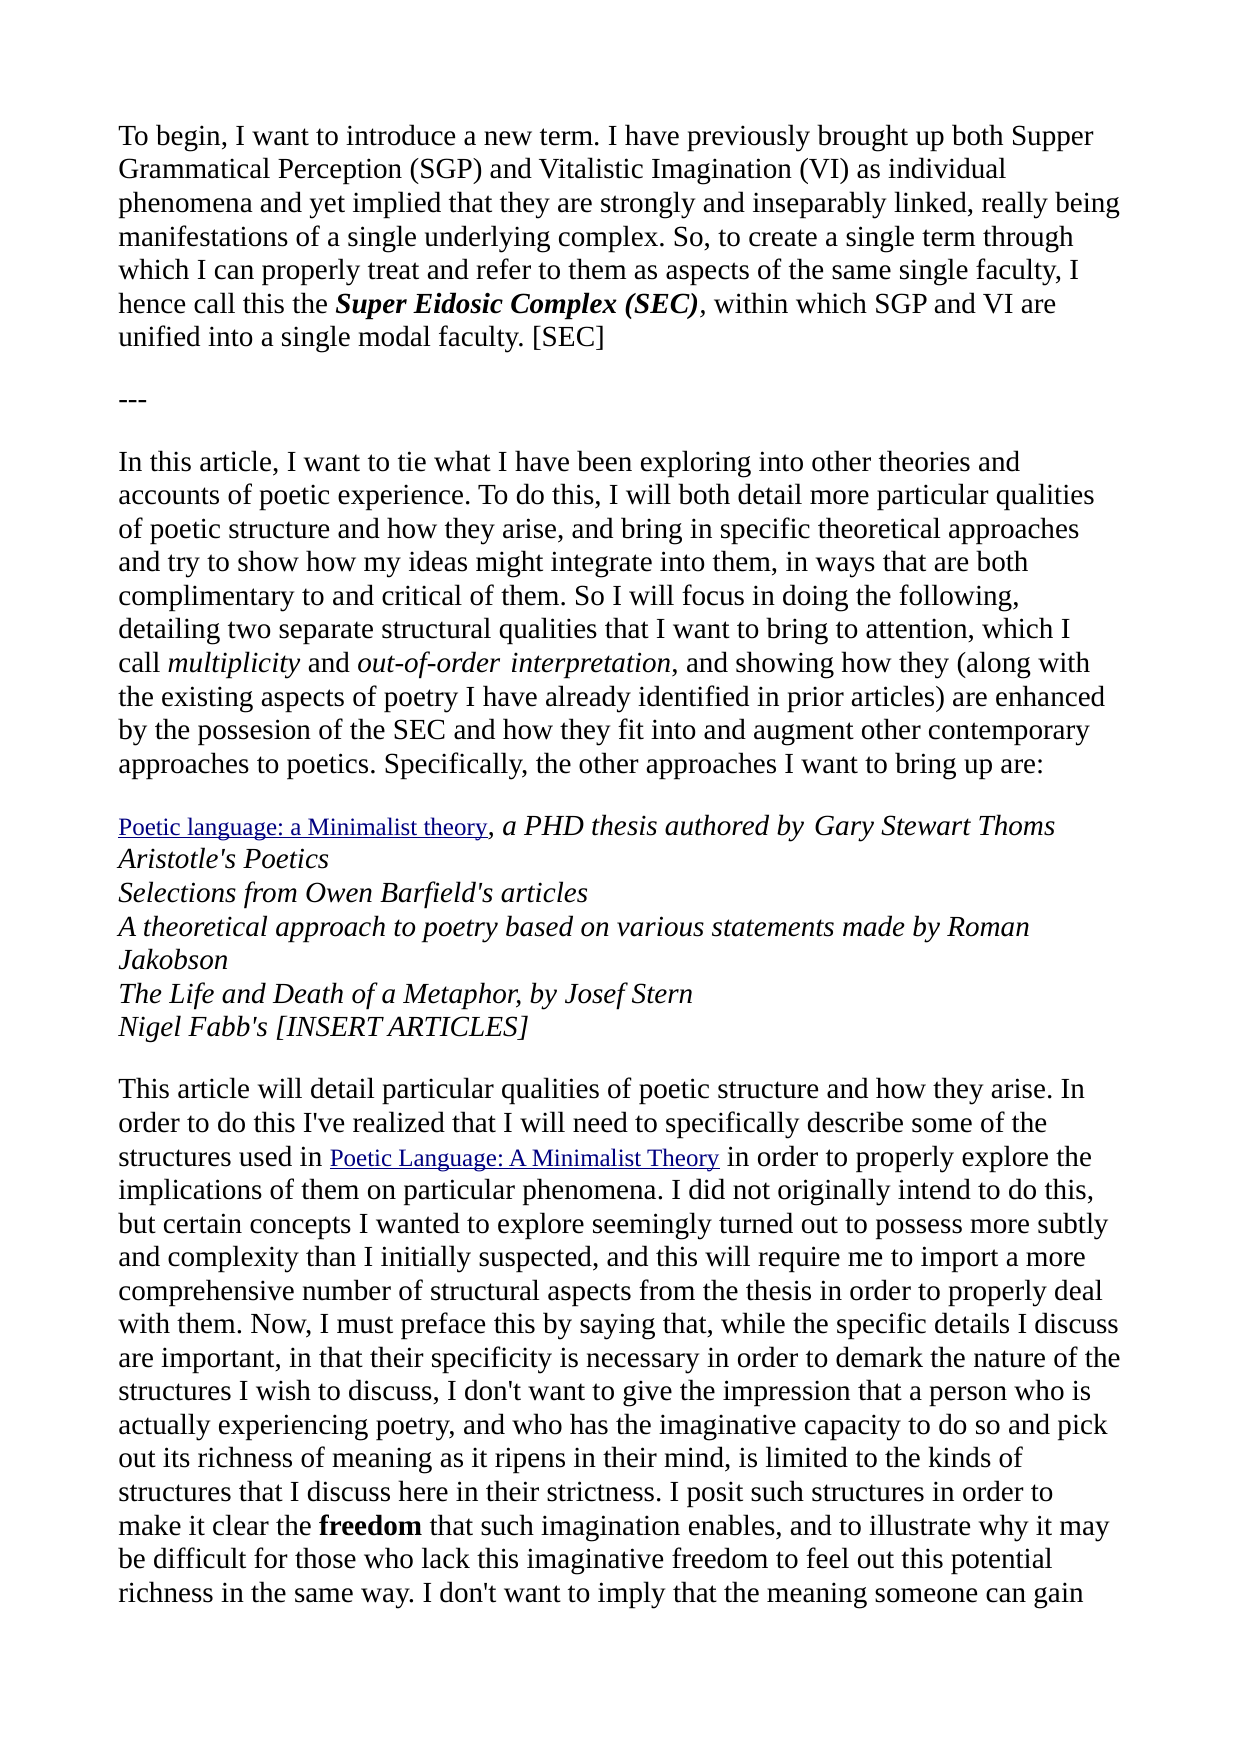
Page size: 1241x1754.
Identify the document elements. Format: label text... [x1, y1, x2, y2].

text Poetic language: a Minimalist theory, a PHD thesis authored by Gary Stewart Thoms [118, 808, 1122, 842]
text In this article, I want to tie what I have been exploring into other theories and accounts of poetic experience. To do this, I will both detail more particular qualities of poetic structure and how they arise, and bring in specific theoretical approaches and try to show how my ideas might integrate into them, in ways that are both complimentary to and critical of them. So I will focus in doing the following, detailing two separate structural qualities that I want to bring to attention, which I call multiplicity and out-of-order interpretation, and showing how they (along with the existing aspects of poetry I have already identified in prior articles) are enhanced by the possesion of the SEC and how they fit into and augment other contemporary approaches to poetics. Specifically, the other approaches I want to bring up are: [118, 444, 1122, 779]
text Aristotle's Poetics [118, 842, 1122, 875]
text Selections from Owen Barfield's articles [118, 875, 1122, 909]
text --- [118, 382, 1122, 415]
text A theoretical approach to poetry based on various statements made by Roman Jakobson [118, 909, 1122, 976]
text To begin, I want to introduce a new term. I have previously brought up both Supper Grammatical Perception (SGP) and Vitalistic Imagination (VI) as individual phenomena and yet implied that they are strongly and inseparably linked, really being manifestations of a single underlying complex. So, to create a single term through which I can properly treat and refer to them as aspects of the same single faculty, I hence call this the Super Eidosic Complex (SEC), within which SGP and VI are unified into a single modal faculty. [SEC] [118, 118, 1122, 353]
text The Life and Death of a Metaphor, by Josef Stern [118, 976, 1122, 1009]
text This article will detail particular qualities of poetic structure and how they arise. In order to do this I've realized that I will need to specifically describe some of the structures used in Poetic Language: A Minimalist Theory in order to properly explore the implications of them on particular phenomena. I did not originally intend to do this, but certain concepts I wanted to explore seemingly turned out to possess more subtly and complexity than I initially suspected, and this will require me to import a more comprehensive number of structural aspects from the thesis in order to properly deal with them. Now, I must preface this by saying that, while the specific details I discuss are important, in that their specificity is necessary in order to demark the nature of the structures I wish to discuss, I don't want to give the impression that a person who is actually experiencing poetry, and who has the imaginative capacity to do so and pick out its richness of meaning as it ripens in their mind, is limited to the kinds of structures that I discuss here in their strictness. I posit such structures in order to make it clear the freedom that such imagination enables, and to illustrate why it may be difficult for those who lack this imaginative freedom to feel out this potential richness in the same way. I don't want to imply that the meaning someone can gain [118, 1072, 1122, 1608]
text Nigel Fabb's [INSERT ARTICLES] [118, 1009, 1122, 1043]
